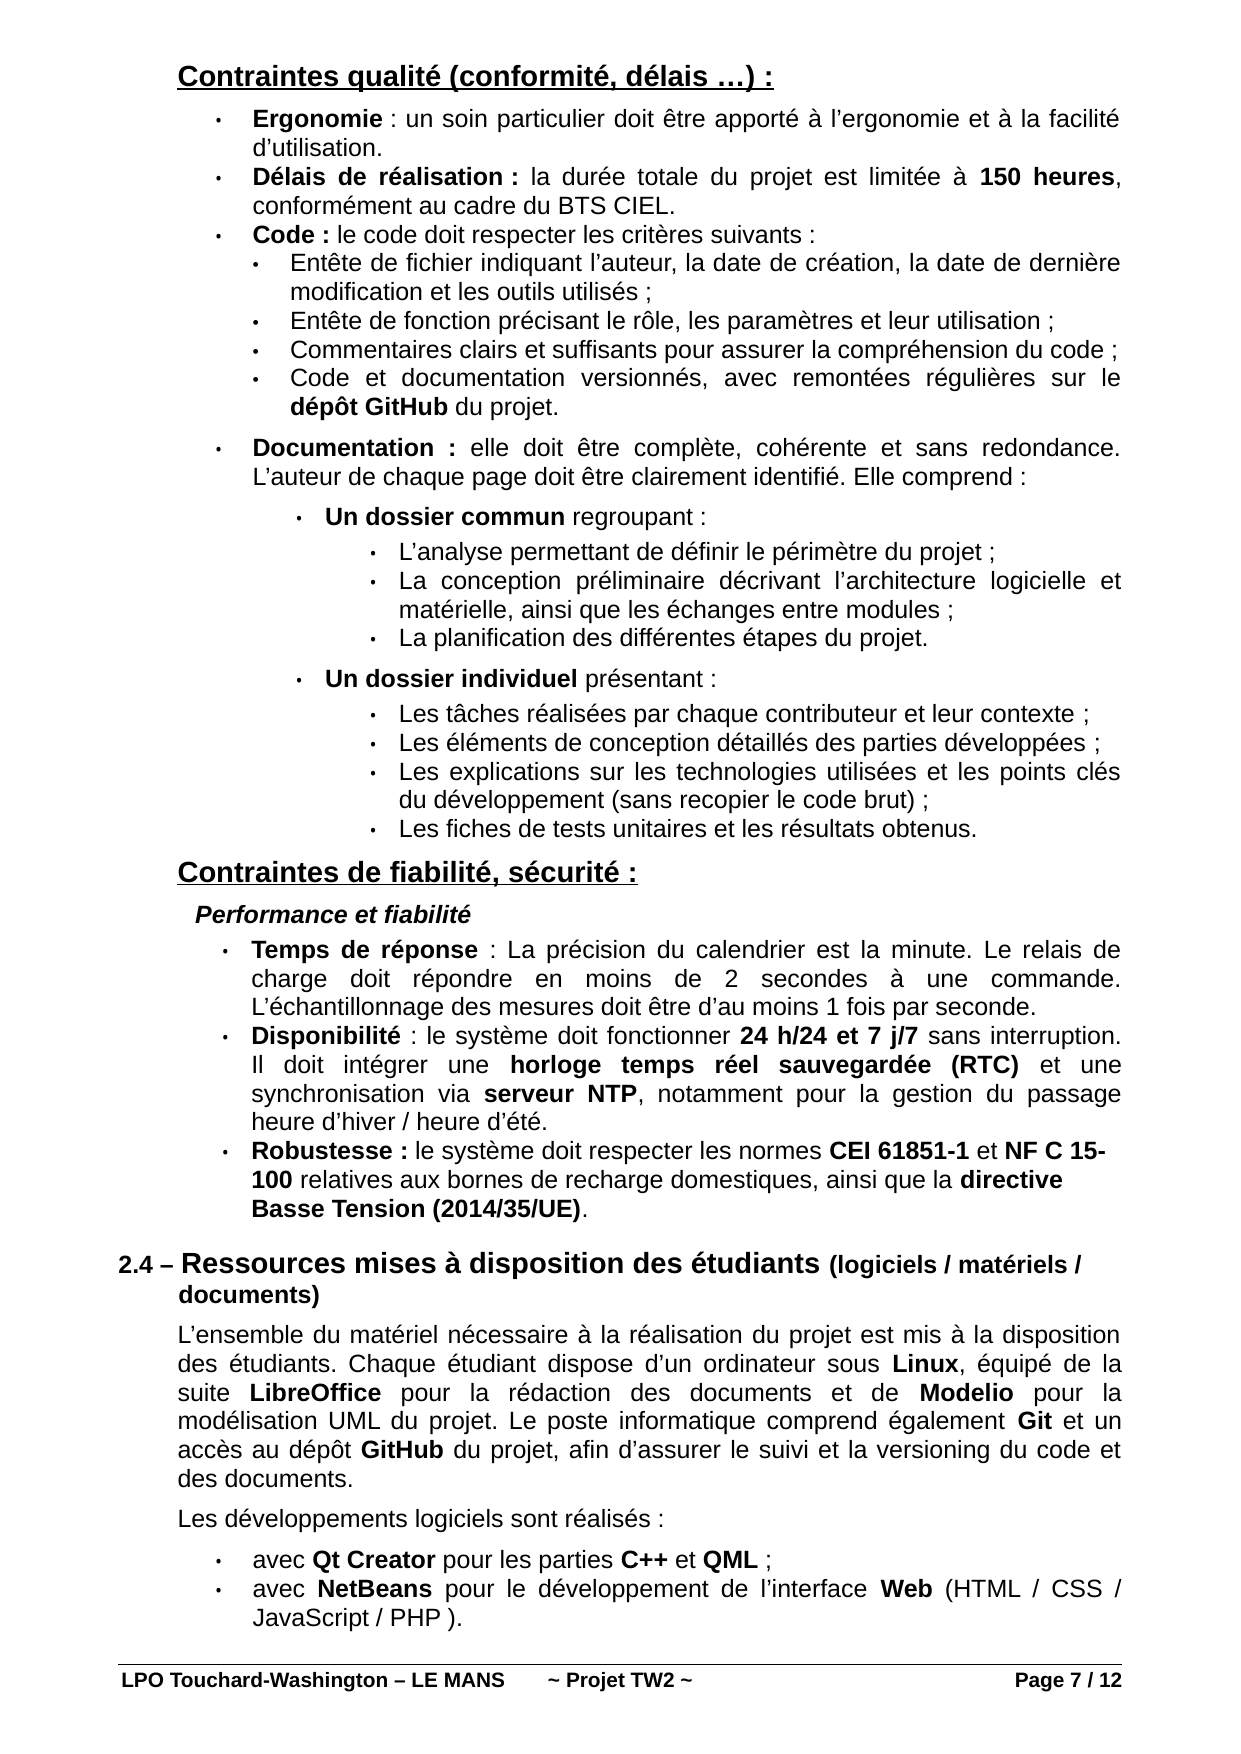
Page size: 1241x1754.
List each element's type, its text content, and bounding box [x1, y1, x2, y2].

list Les fiches de tests unitaires et les résultats obtenus. [369, 814, 1122, 843]
list Temps de réponse : La précision du calendrier est la minute. Le relais de charge doit répondre en moins de 2 secondes à une commande. L’échantillonnage des mesures doit être d’au moins 1 fois par seconde. [222, 935, 1122, 1021]
list Ergonomie : un soin particulier doit être apporté à l’ergonomie et à la facilité d’utilisation. [215, 104, 1122, 162]
list Les explications sur les technologies utilisées et les points clés du développement (sans recopier le code brut) ; [369, 756, 1122, 814]
list Les éléments de conception détaillés des parties développées ; [369, 728, 1122, 756]
list La planification des différentes étapes du projet. [369, 623, 1122, 652]
subtitle Contraintes qualité (conformité, délais …) : [177, 59, 1122, 93]
list Robustesse : le système doit respecter les normes CEI 61851-1 et NF C 15-100 relatives aux bornes de recharge domestiques, ainsi que la directive Basse Tension (2014/35/UE). [222, 1136, 1122, 1222]
list Code et documentation versionnés, avec remontées régulières sur le dépôt GitHub du projet. [252, 363, 1122, 421]
list Code : le code doit respecter les critères suivants : [215, 219, 1122, 248]
list Les tâches réalisées par chaque contributeur et leur contexte ; [369, 699, 1122, 728]
list Un dossier commun regroupant : [295, 502, 1122, 531]
list avec Qt Creator pour les parties C++ et QML ; [215, 1545, 1122, 1574]
text Les développements logiciels sont réalisés : [177, 1504, 1122, 1533]
subtitle Contraintes de fiabilité, sécurité : [177, 855, 1122, 888]
list Entête de fonction précisant le rôle, les paramètres et leur utilisation ; [252, 306, 1122, 335]
list Documentation : elle doit être complète, cohérente et sans redondance. L’auteur de chaque page doit être clairement identifié. Elle comprend : [215, 433, 1122, 490]
list La conception préliminaire décrivant l’architecture logicielle et matérielle, ainsi que les échanges entre modules ; [369, 566, 1122, 623]
list L’analyse permettant de définir le périmètre du projet ; [369, 537, 1122, 566]
text L’ensemble du matériel nécessaire à la réalisation du projet est mis à la disposition des étudiants. Chaque étudiant dispose d’un ordinateur sous Linux, équipé de la suite LibreOffice pour la rédaction des documents et de Modelio pour la modélisation UML du projet. Le poste informatique comprend également Git et un accès au dépôt GitHub du projet, afin d’assurer le suivi et la versioning du code et des documents. [177, 1320, 1122, 1493]
list Délais de réalisation : la durée totale du projet est limitée à 150 heures, conformément au cadre du BTS CIEL. [215, 162, 1122, 219]
subtitle Ressources mises à disposition des étudiants (logiciels / matériels / documents) [118, 1246, 1122, 1308]
list Un dossier individuel présentant : [295, 664, 1122, 693]
subtitle Performance et fiabilité [195, 900, 1122, 929]
list Entête de fichier indiquant l’auteur, la date de création, la date de dernière modification et les outils utilisés ; [252, 248, 1122, 306]
list Commentaires clairs et suffisants pour assurer la compréhension du code ; [252, 335, 1122, 363]
list Disponibilité : le système doit fonctionner 24 h/24 et 7 j/7 sans interruption. Il doit intégrer une horloge temps réel sauvegardée (RTC) et une synchronisation via serveur NTP, notamment pour la gestion du passage heure d’hiver / heure d’été. [222, 1021, 1122, 1136]
list avec NetBeans pour le développement de l’interface Web (HTML / CSS / JavaScript / PHP ). [215, 1574, 1122, 1631]
